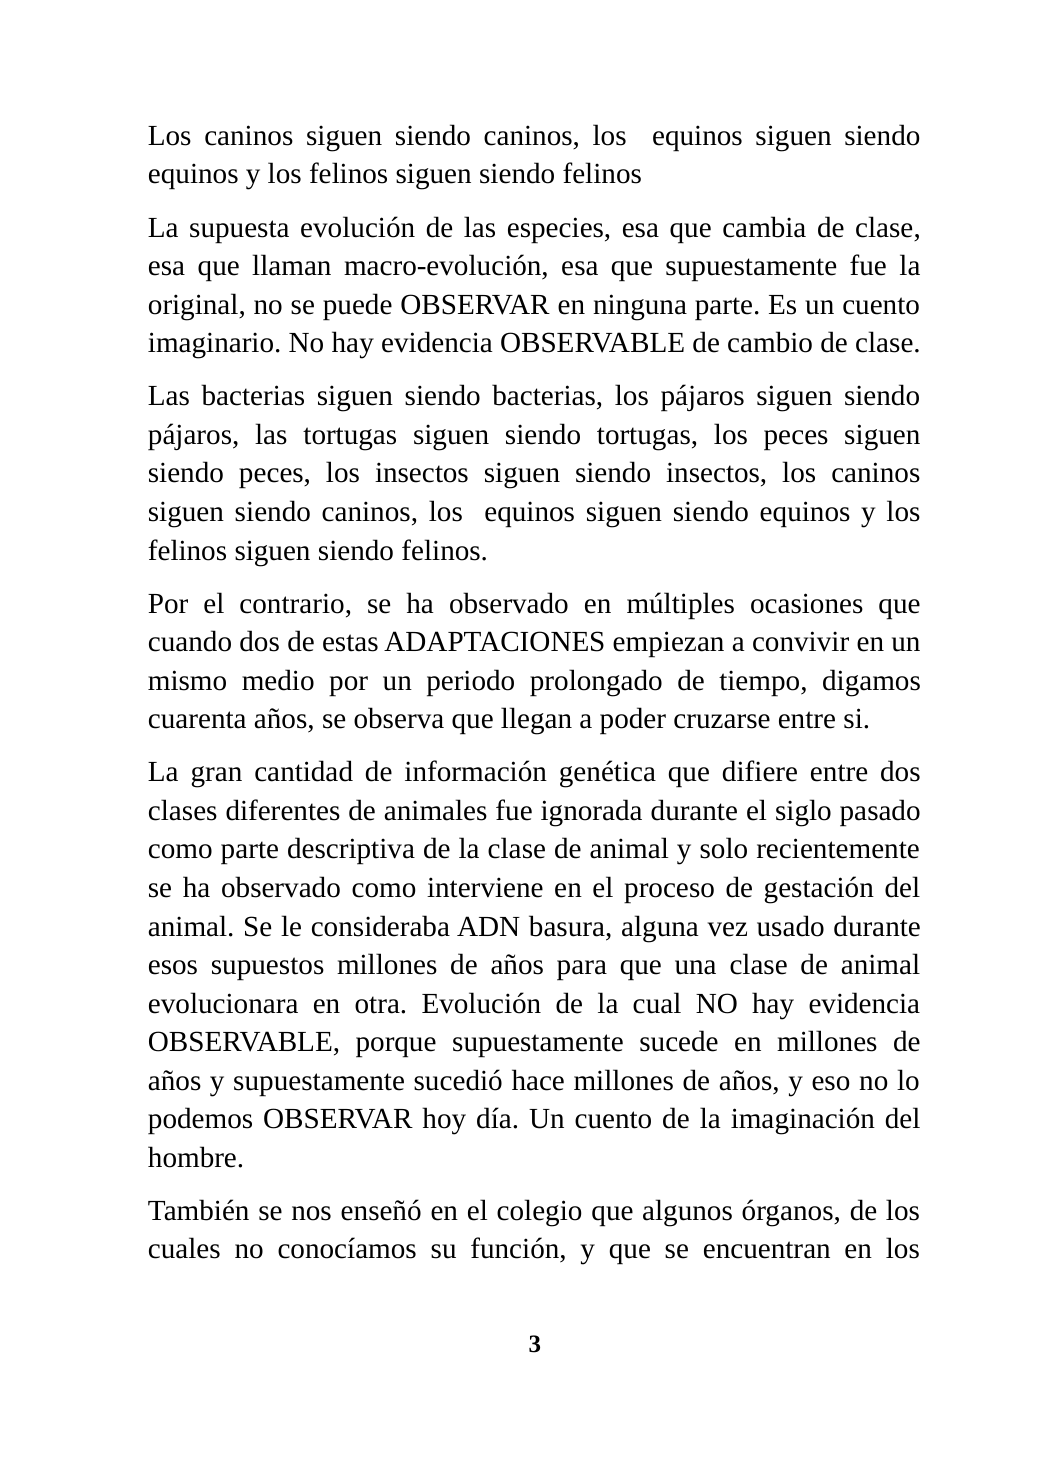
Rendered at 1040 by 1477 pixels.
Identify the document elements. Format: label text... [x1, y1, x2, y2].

text Los caninos siguen siendo caninos, los equinos siguen siendo equinos y los felinos siguen siendo felinos [148, 118, 921, 190]
text Por el contrario, se ha observado en múltiples ocasiones que cuando dos de estas ADAPTACIONES empiezan a convivir en un mismo medio por un periodo prolongado de tiempo, digamos cuarenta años, se observa que llegan a poder cruzarse entre si. [148, 586, 921, 735]
text La supuesta evolución de las especies, esa que cambia de clase, esa que llaman macro-evolución, esa que supuestamente fue la original, no se puede OBSERVAR en ninguna parte. Es un cuento imaginario. No hay evidencia OBSERVABLE de cambio de clase. [148, 210, 921, 359]
text También se nos enseñó en el colegio que algunos órganos, de los cuales no conocíamos su función, y que se encuentran en los [148, 1193, 921, 1265]
text La gran cantidad de información genética que difiere entre dos clases diferentes de animales fue ignorada durante el siglo pasado como parte descriptiva de la clase de animal y solo recientemente se ha observado como interviene en el proceso de gestación del animal. Se le consideraba ADN basura, alguna vez usado durante esos supuestos millones de años para que una clase de animal evolucionara en otra. Evolución de la cual NO hay evidencia OBSERVABLE, porque supuestamente sucede en millones de años y supuestamente sucedió hace millones de años, y eso no lo podemos OBSERVAR hoy día. Un cuento de la imaginación del hombre. [148, 754, 921, 1173]
text Las bacterias siguen siendo bacterias, los pájaros siguen siendo pájaros, las tortugas siguen siendo tortugas, los peces siguen siendo peces, los insectos siguen siendo insectos, los caninos siguen siendo caninos, los equinos siguen siendo equinos y los felinos siguen siendo felinos. [148, 378, 921, 566]
